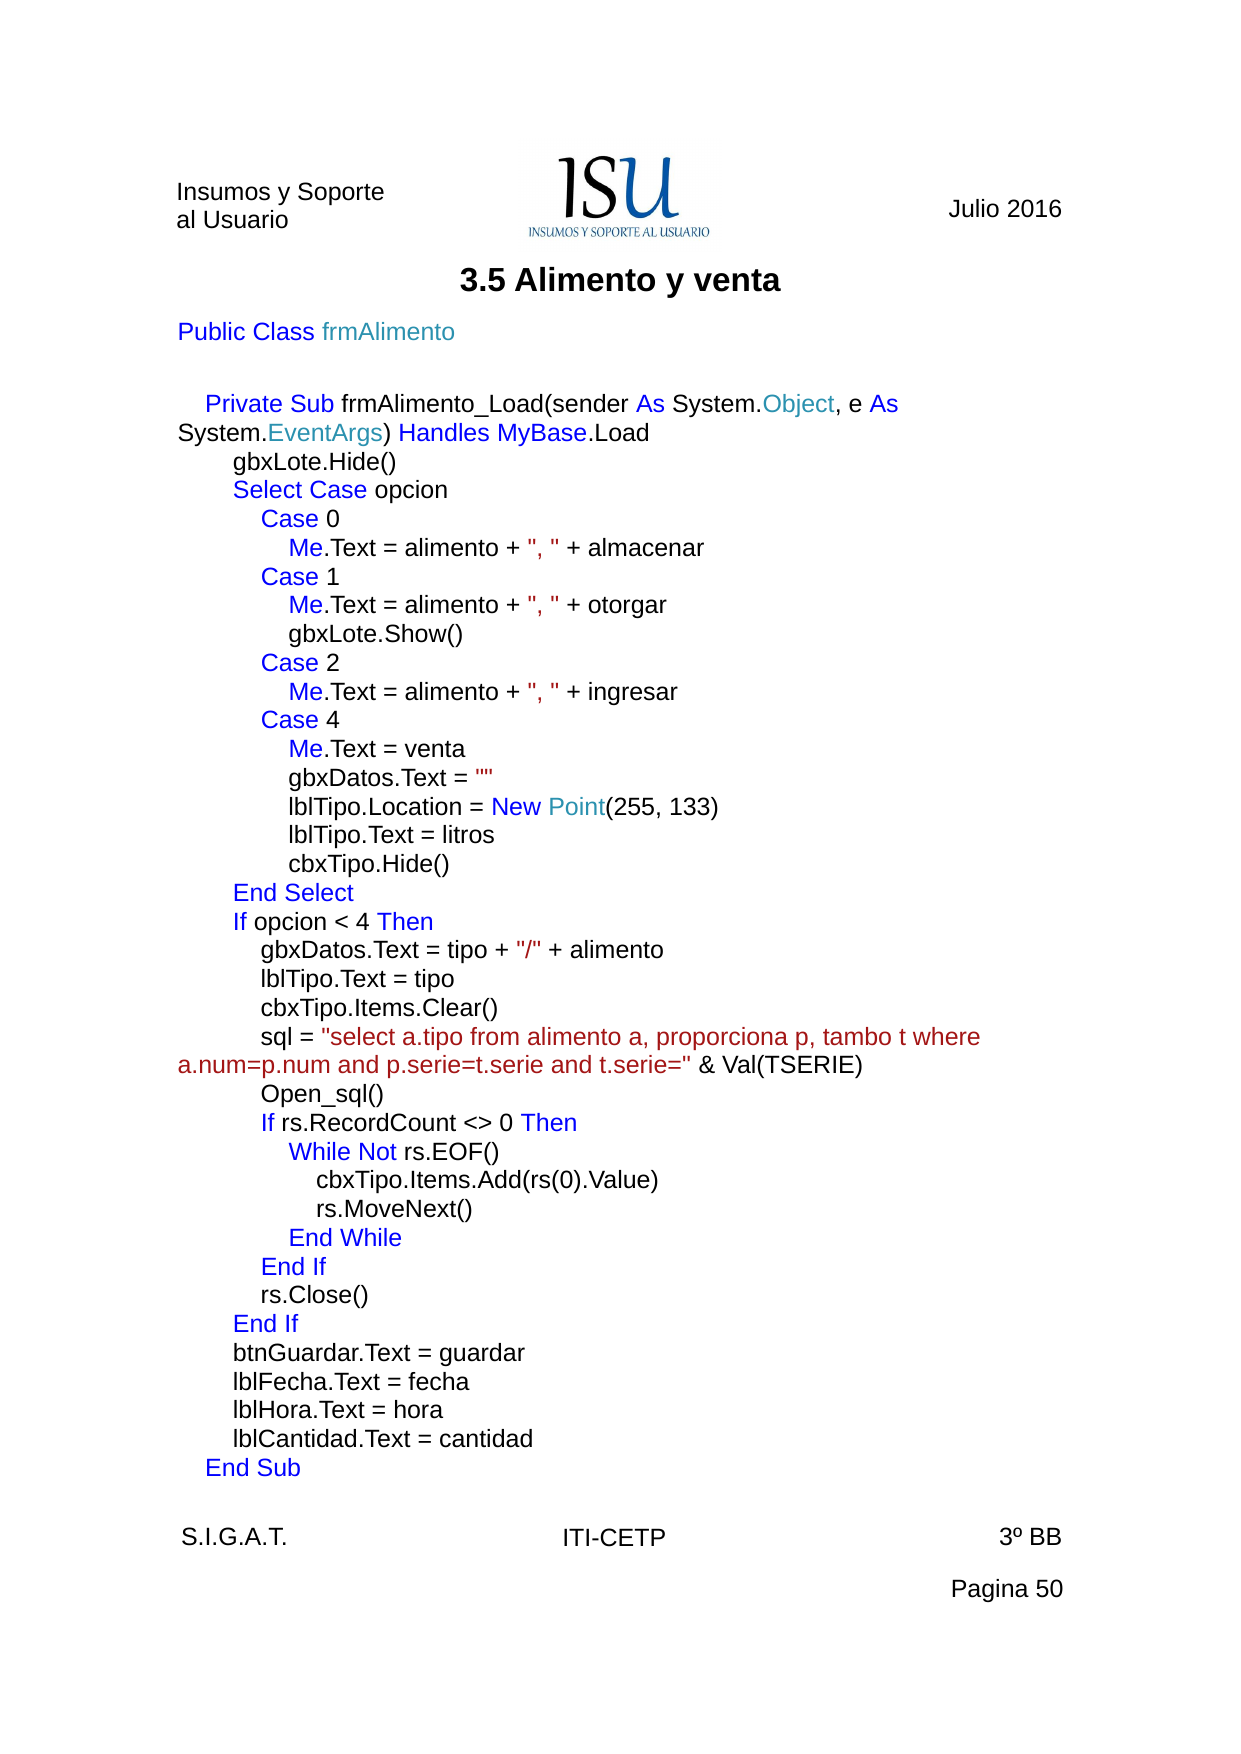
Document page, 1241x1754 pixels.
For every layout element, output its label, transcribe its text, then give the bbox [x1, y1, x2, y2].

text gbxLote.Hide() [177, 447, 1063, 476]
text lblHora.Text = hora [177, 1396, 1063, 1424]
text End While [177, 1223, 1063, 1252]
text Select Case opcion [177, 476, 1063, 504]
text If opcion < 4 Then [177, 907, 1063, 936]
text Open_sql() [177, 1079, 1063, 1108]
text Me.Text = venta [177, 734, 1063, 763]
text Case 2 [177, 648, 1063, 677]
text End If [177, 1309, 1063, 1338]
text Me.Text = alimento + ", " + otorgar [177, 591, 1063, 619]
text Case 1 [177, 562, 1063, 591]
text End If [177, 1252, 1063, 1281]
text btnGuardar.Text = guardar [177, 1338, 1063, 1367]
text Public Class frmAlimento [177, 317, 1063, 346]
text Case 4 [177, 706, 1063, 734]
text sql = "select a.tipo from alimento a, proporciona p, tambo t where a.num=p.num and p.serie=t.serie and t.serie=" & Val(TSERIE) [177, 1022, 1063, 1079]
text Case 0 [177, 504, 1063, 533]
text cbxTipo.Hide() [177, 849, 1063, 878]
text gbxLote.Show() [177, 619, 1063, 648]
text lblTipo.Text = litros [177, 821, 1063, 849]
text lblCantidad.Text = cantidad [177, 1424, 1063, 1453]
text End Select [177, 878, 1063, 907]
picture [517, 138, 723, 252]
text rs.Close() [177, 1281, 1063, 1309]
text cbxTipo.Items.Clear() [177, 993, 1063, 1022]
text If rs.RecordCount <> 0 Then [177, 1108, 1063, 1137]
text cbxTipo.Items.Add(rs(0).Value) [177, 1166, 1063, 1194]
text rs.MoveNext() [177, 1194, 1063, 1223]
text lblFecha.Text = fecha [177, 1367, 1063, 1396]
text lblTipo.Location = New Point(255, 133) [177, 792, 1063, 821]
text Me.Text = alimento + ", " + almacenar [177, 533, 1063, 562]
text While Not rs.EOF() [177, 1137, 1063, 1166]
text gbxDatos.Text = tipo + "/" + alimento [177, 936, 1063, 964]
text Private Sub frmAlimento_Load(sender As System.Object, e As System.EventArgs) Handles MyBase.Load [177, 389, 1063, 447]
text Me.Text = alimento + ", " + ingresar [177, 677, 1063, 706]
text End Sub [177, 1453, 1063, 1482]
text 3.5 Alimento y venta [177, 260, 1063, 298]
text gbxDatos.Text = "" [177, 763, 1063, 792]
text lblTipo.Text = tipo [177, 964, 1063, 993]
